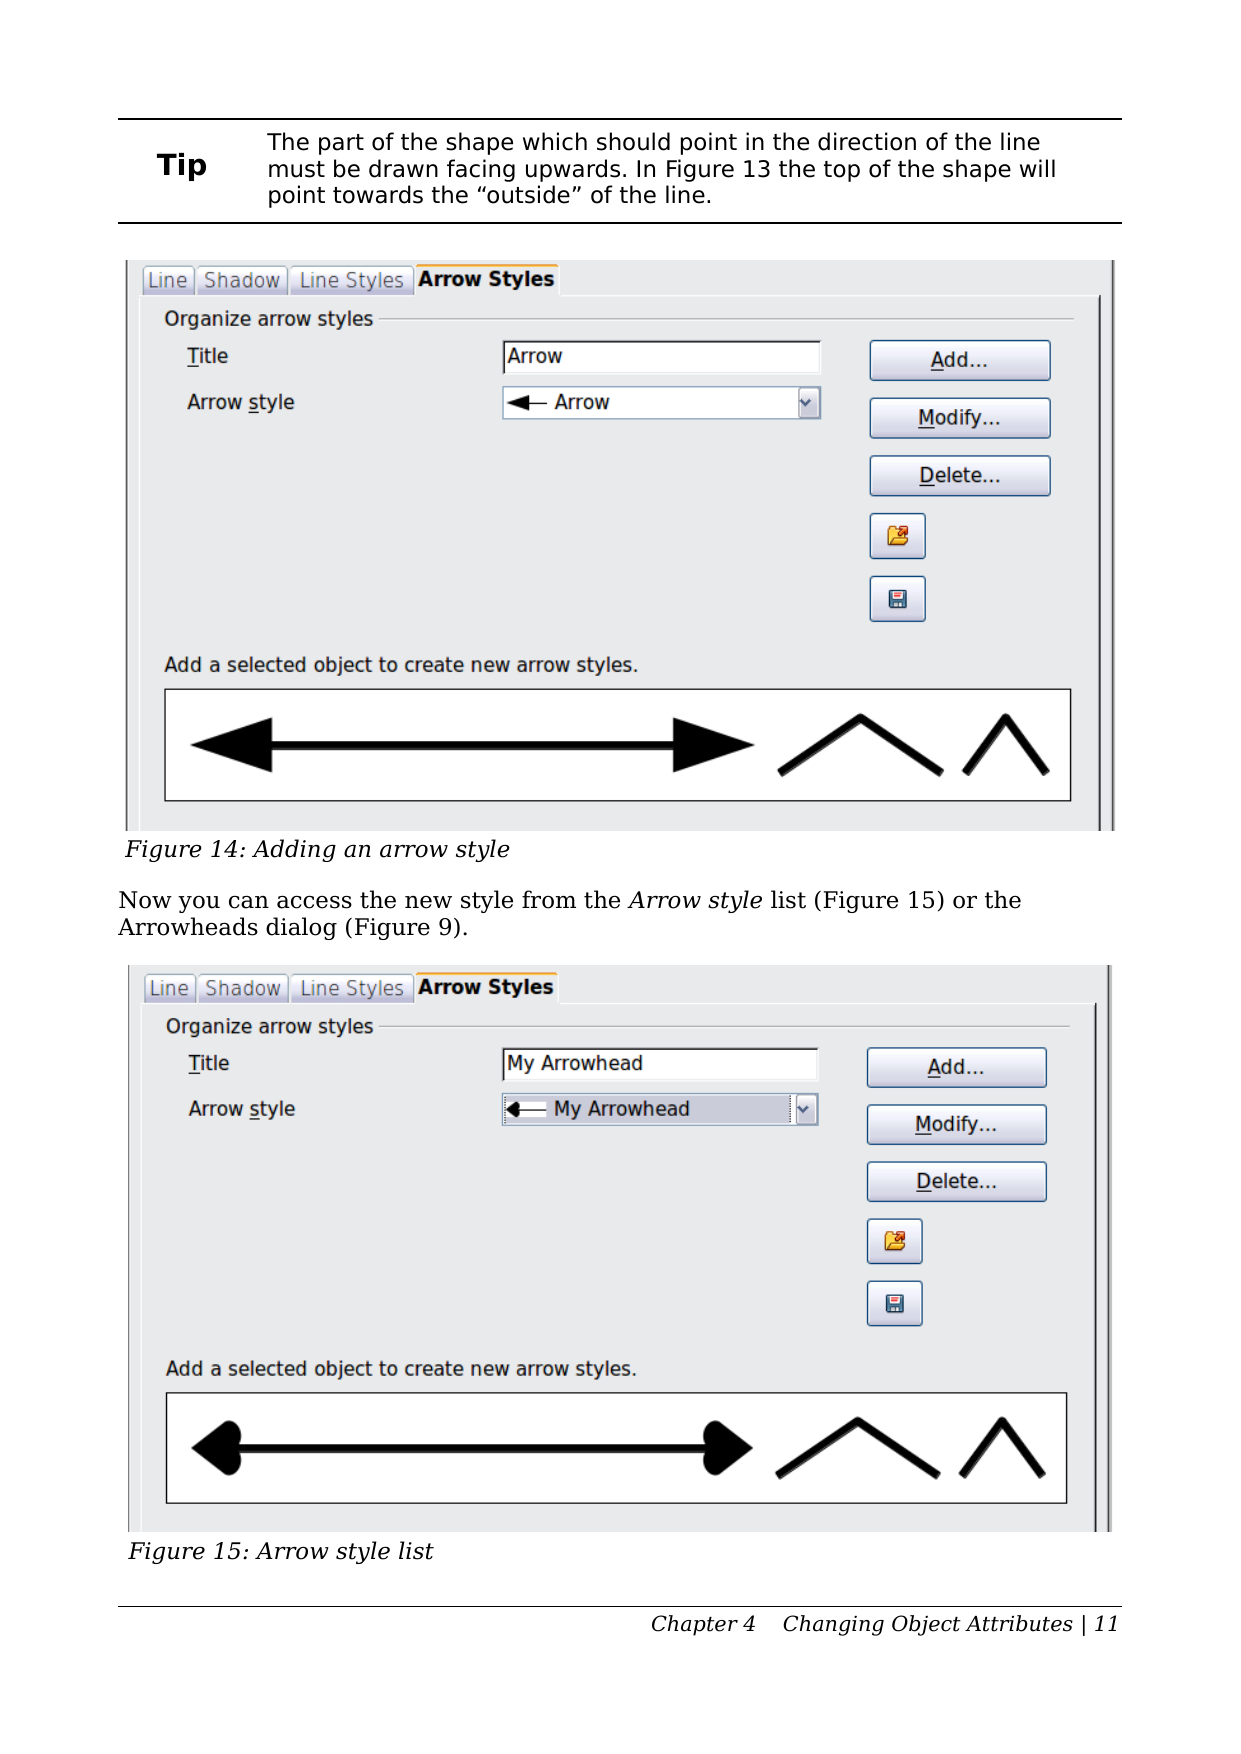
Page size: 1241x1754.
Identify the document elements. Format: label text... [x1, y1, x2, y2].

text Figure 15: Arrow style list [128, 1538, 1112, 1565]
picture [125, 260, 1116, 831]
table_header The part of the shape which should point in the direction of the line must be drawn facing upwards. In Figure 13 the top of the shape will point towards the “outside” of the line. [246, 120, 1122, 222]
table_header Tip [118, 120, 246, 222]
text Now you can access the new style from the Arrow style list (Figure 15) or the Arrowheads dialog (Figure 9). [118, 887, 1122, 941]
text Figure 14: Adding an arrow style [125, 836, 1115, 863]
picture [128, 965, 1113, 1532]
